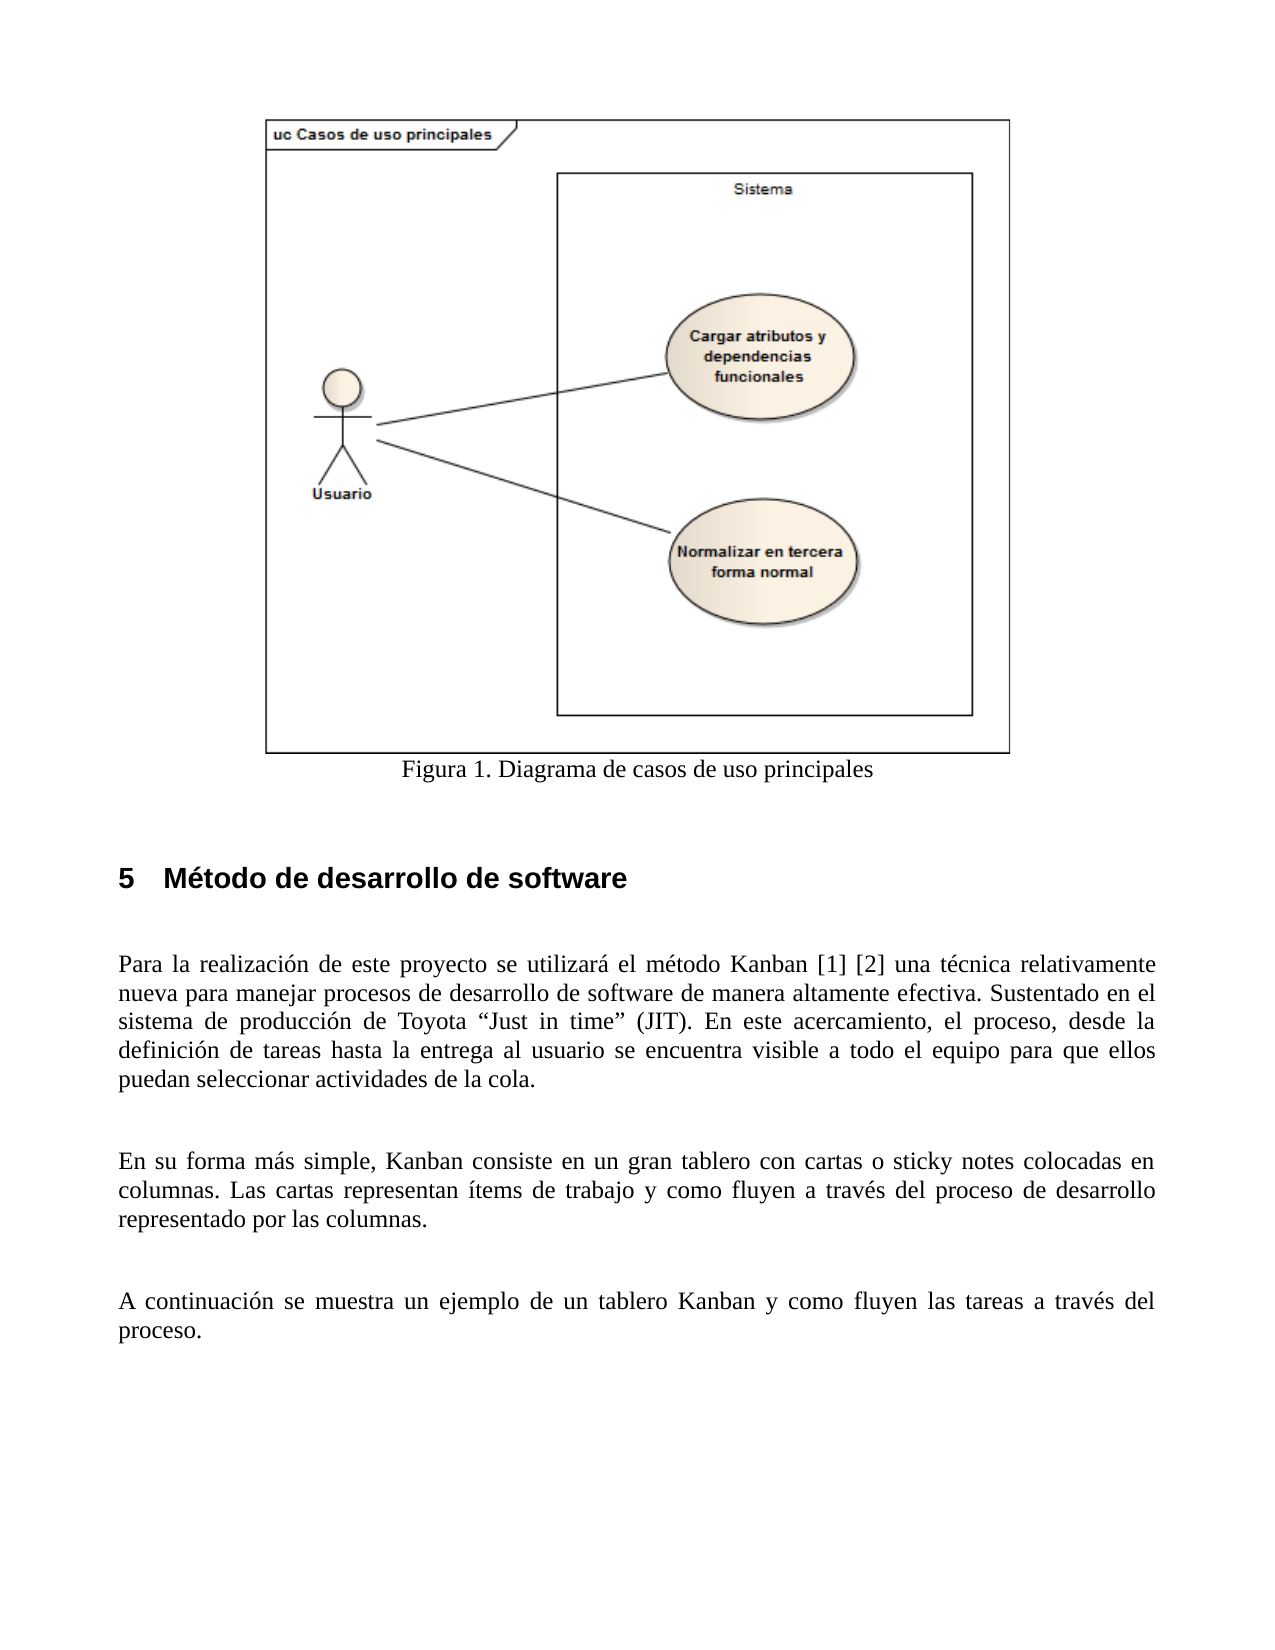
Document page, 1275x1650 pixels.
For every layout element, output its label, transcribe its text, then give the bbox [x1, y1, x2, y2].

text Figura 1. Diagrama de casos de uso principales [118, 118, 1157, 783]
subtitle Método de desarrollo de software [118, 862, 1157, 895]
text Para la realización de este proyecto se utilizará el método Kanban [1] [2] una técnica relativamente nueva para manejar procesos de desarrollo de software de manera altamente efectiva. Sustentado en el sistema de producción de Toyota “Just in time” (JIT). En este acercamiento, el proceso, desde la definición de tareas hasta la entrega al usuario se encuentra visible a todo el equipo para que ellos puedan seleccionar actividades de la cola. [118, 949, 1157, 1093]
picture [265, 118, 1011, 754]
text A continuación se muestra un ejemplo de un tablero Kanban y como fluyen las tareas a través del proceso. [118, 1286, 1157, 1344]
text En su forma más simple, Kanban consiste en un gran tablero con cartas o sticky notes colocadas en columnas. Las cartas representan ítems de trabajo y como fluyen a través del proceso de desarrollo representado por las columnas. [118, 1146, 1157, 1233]
